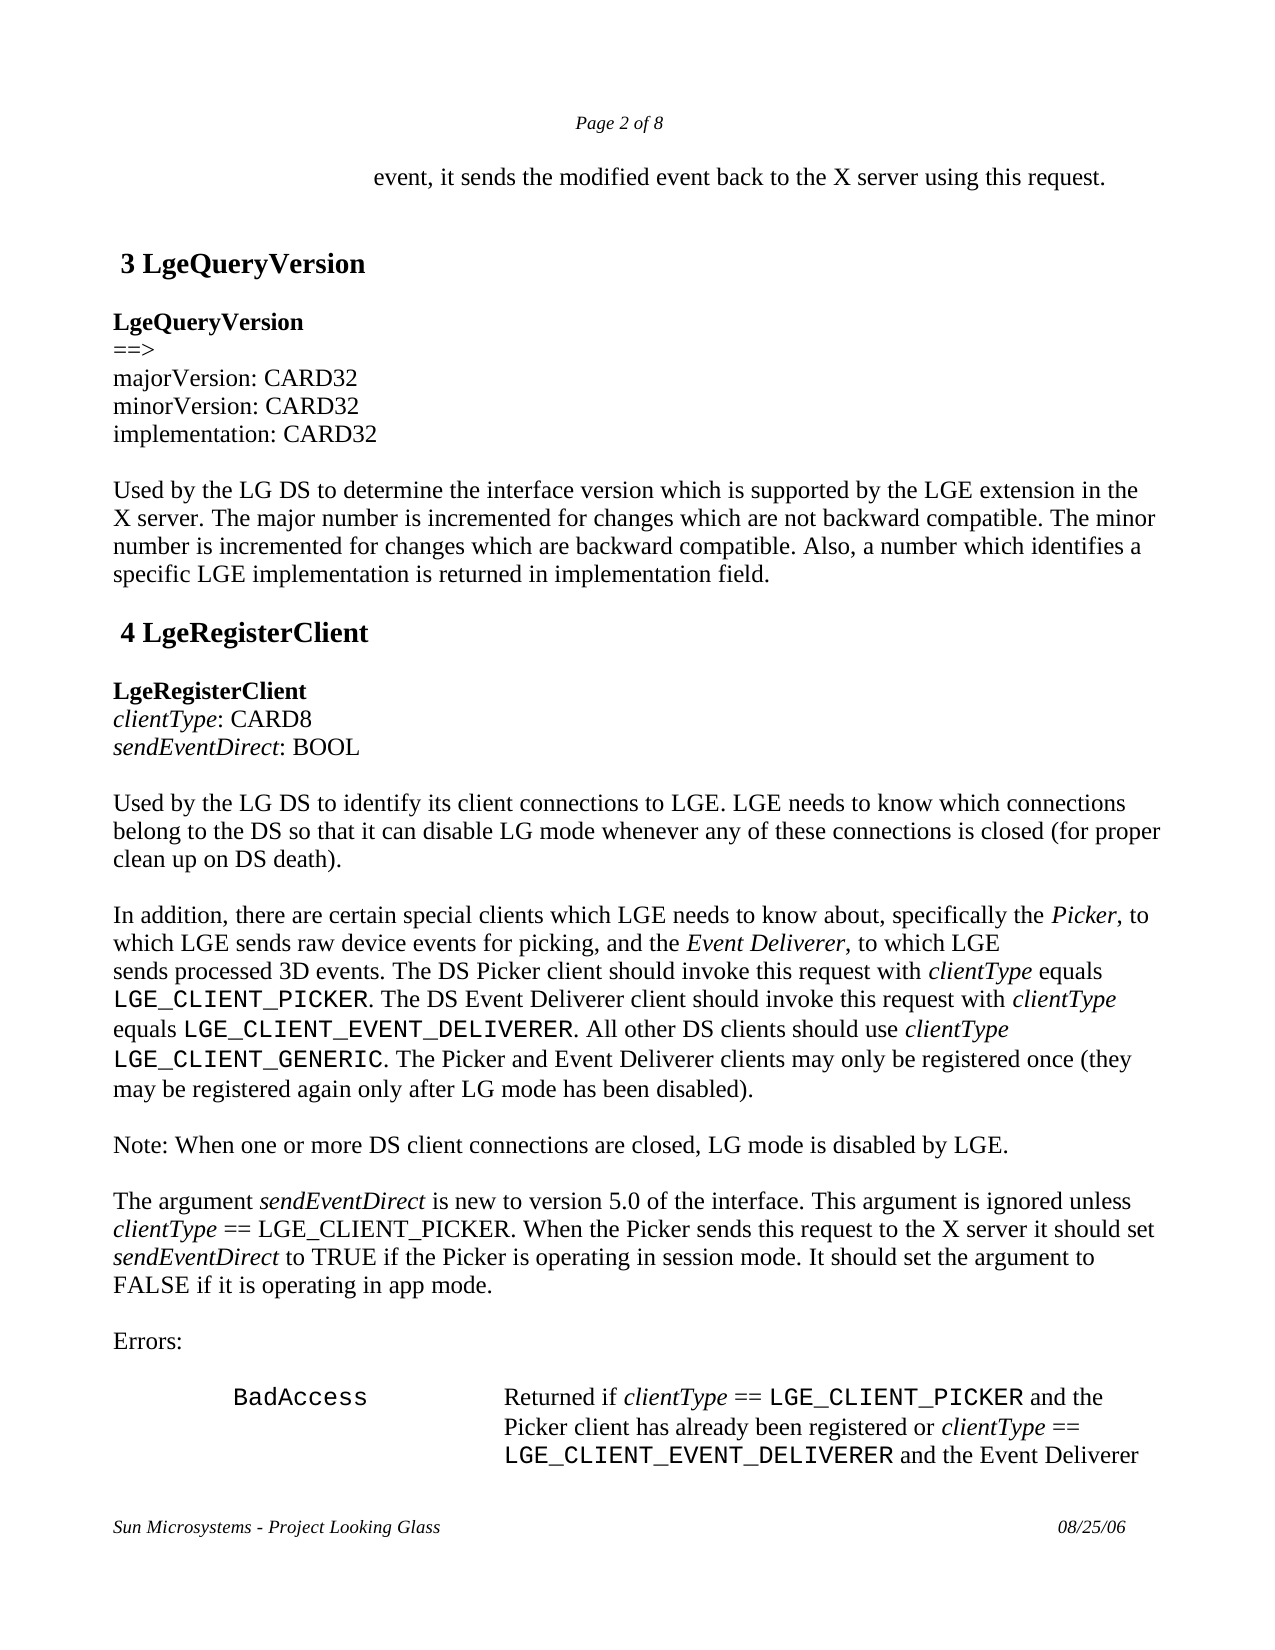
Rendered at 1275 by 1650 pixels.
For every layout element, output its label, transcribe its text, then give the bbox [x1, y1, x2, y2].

text LgeQueryVersion [113, 308, 1162, 336]
text clientType: CARD8 [113, 705, 1162, 733]
text event, it sends the modified event back to the X server using this request. [113, 163, 1162, 191]
list LgeQueryVersion [113, 247, 1162, 280]
text In addition, there are certain special clients which LGE needs to know about, specifically the Picker, to which LGE sends raw device events for picking, and the Event Deliverer, to which LGE [113, 901, 1162, 957]
text majorVersion: CARD32 [113, 364, 1162, 392]
text BadAccess Returned if clientType == LGE_CLIENT_PICKER and the Picker client has already been registered or clientType == LGE_CLIENT_EVENT_DELIVERER and the Event Deliverer [113, 1383, 1162, 1471]
text Used by the LG DS to determine the interface version which is supported by the LGE extension in the X server. The major number is incremented for changes which are not backward compatible. The minor number is incremented for changes which are backward compatible. Also, a number which identifies a specific LGE implementation is returned in implementation field. [113, 476, 1162, 588]
text minorVersion: CARD32 [113, 392, 1162, 420]
text LgeRegisterClient [113, 677, 1162, 705]
text Note: When one or more DS client connections are closed, LG mode is disabled by LGE. [113, 1131, 1162, 1159]
text Used by the LG DS to identify its client connections to LGE. LGE needs to know which connections belong to the DS so that it can disable LG mode whenever any of these connections is closed (for proper clean up on DS death). [113, 789, 1162, 873]
text implementation: CARD32 [113, 420, 1162, 448]
text The argument sendEventDirect is new to version 5.0 of the interface. This argument is ignored unless clientType == LGE_CLIENT_PICKER. When the Picker sends this request to the X server it should set sendEventDirect to TRUE if the Picker is operating in session mode. It should set the argument to FALSE if it is operating in app mode. [113, 1187, 1162, 1299]
text sends processed 3D events. The DS Picker client should invoke this request with clientType equals LGE_CLIENT_PICKER. The DS Event Deliverer client should invoke this request with clientType equals LGE_CLIENT_EVENT_DELIVERER. All other DS clients should use clientType LGE_CLIENT_GENERIC. The Picker and Event Deliverer clients may only be registered once (they may be registered again only after LG mode has been disabled). [113, 957, 1162, 1103]
text ==> [113, 336, 1162, 364]
text Errors: [113, 1327, 1162, 1355]
list LgeRegisterClient [113, 616, 1162, 649]
text sendEventDirect: BOOL [113, 733, 1162, 761]
